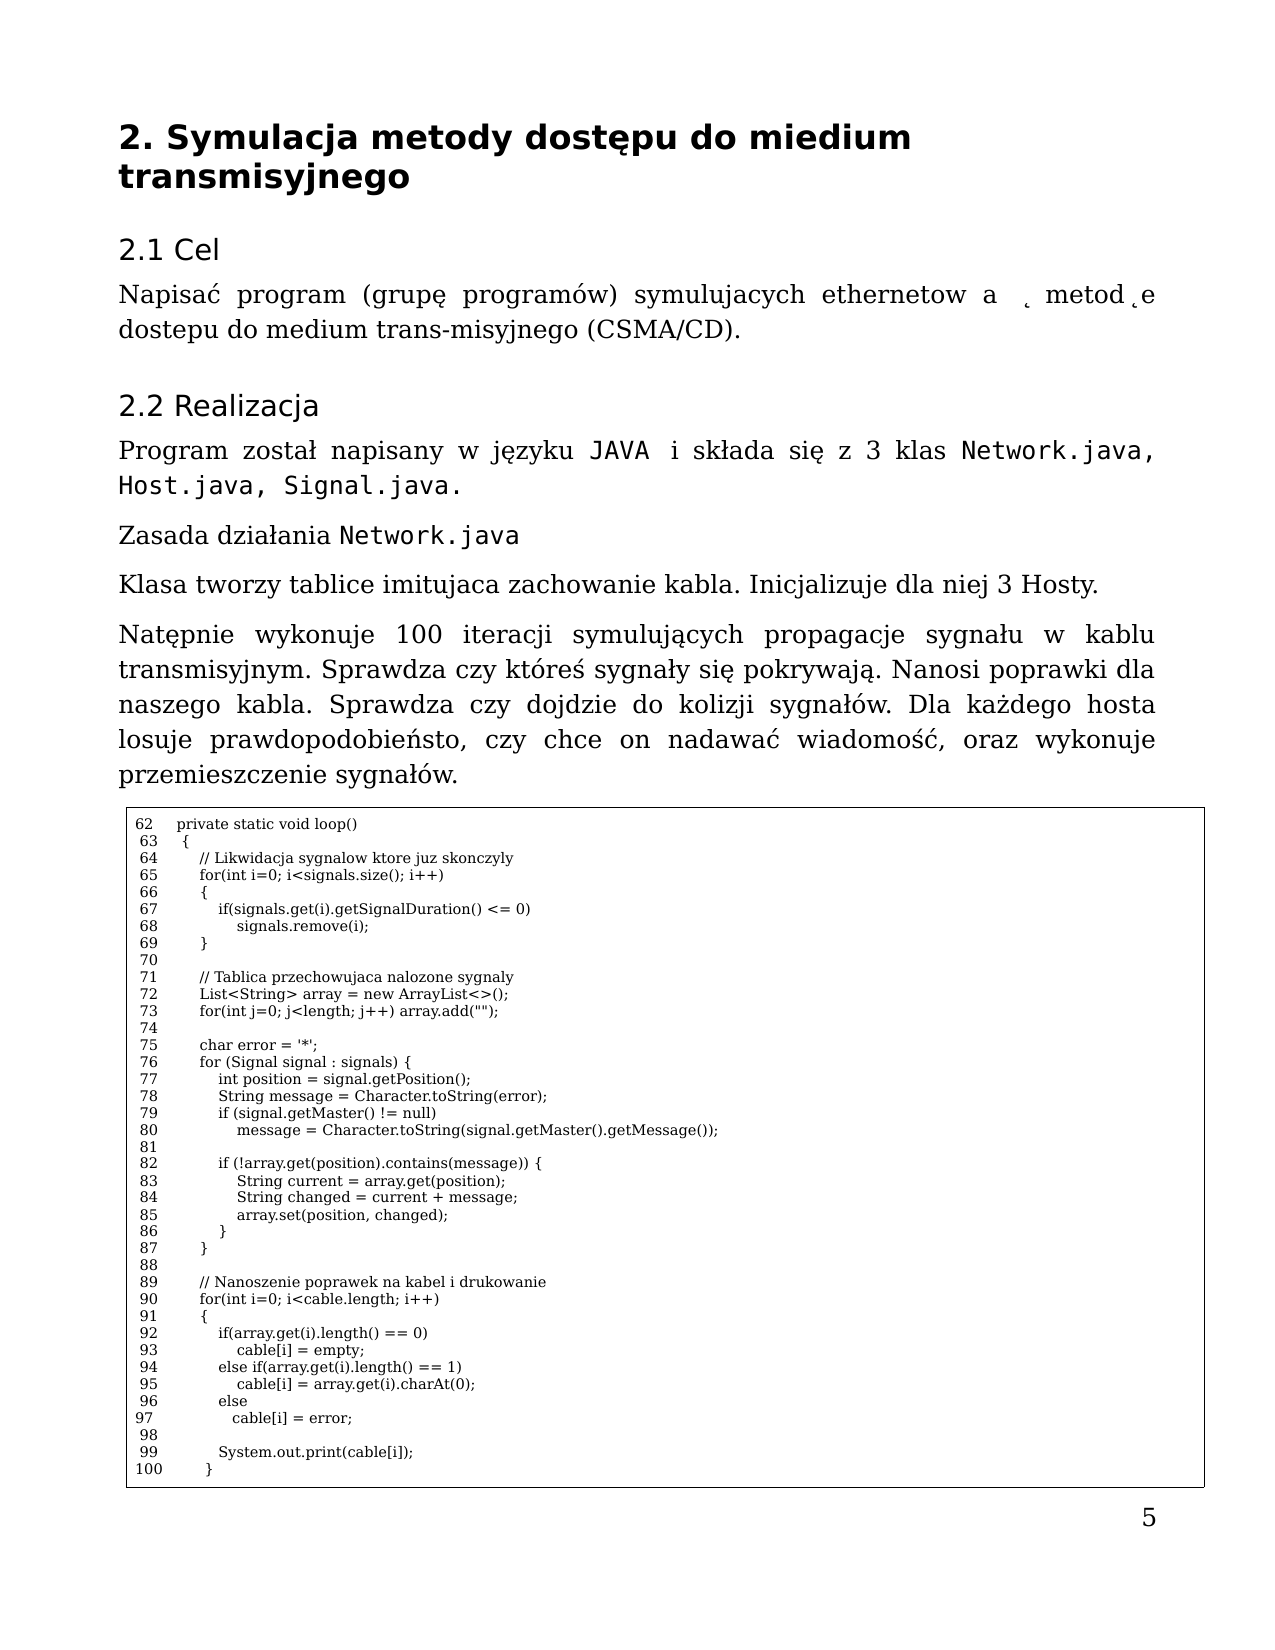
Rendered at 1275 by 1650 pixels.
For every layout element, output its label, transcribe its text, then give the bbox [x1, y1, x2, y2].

text 94 else if(array.get(i).length() == 1) [135, 1359, 1195, 1376]
text 89 // Nanoszenie poprawek na kabel i drukowanie [135, 1274, 1195, 1291]
text 64 // Likwidacja sygnalow ktore juz skonczyly [135, 850, 1195, 867]
text 73 for(int j=0; j<length; j++) array.add(""); [135, 1003, 1195, 1019]
text 95 cable[i] = array.get(i).charAt(0); [135, 1376, 1195, 1393]
text 68 signals.remove(i); [135, 918, 1195, 935]
text 75 char error = '*'; [135, 1037, 1195, 1053]
text 99 System.out.print(cable[i]); [135, 1444, 1195, 1461]
text 86 } [135, 1223, 1195, 1240]
subtitle 2.1 Cel [118, 234, 1157, 268]
text 67 if(signals.get(i).getSignalDuration() <= 0) [135, 901, 1195, 918]
text 80 message = Character.toString(signal.getMaster().getMessage()); [135, 1121, 1195, 1138]
subtitle 2. Symulacja metody dostępu do miedium transmisyjnego [118, 118, 1157, 196]
text 87 } [135, 1240, 1195, 1257]
text 81 [135, 1138, 1195, 1155]
text 66 { [135, 884, 1195, 901]
text Program został napisany w języku JAVA i składa się z 3 klas Network.java, Host.java, Signal.java. [118, 436, 1157, 500]
text 79 if (signal.getMaster() != null) [135, 1104, 1195, 1121]
text 69 } [135, 935, 1195, 952]
text 91 { [135, 1308, 1195, 1325]
text 92 if(array.get(i).length() == 0) [135, 1325, 1195, 1342]
text 63 { [135, 833, 1195, 850]
text 85 array.set(position, changed); [135, 1206, 1195, 1223]
text Napisać program (grupę programów) symulujacych ethernetow a ̨ metod ̨e dostepu do medium trans-misyjnego (CSMA/CD). [118, 280, 1157, 344]
text 90 for(int i=0; i<cable.length; i++) [135, 1291, 1195, 1308]
text 93 cable[i] = empty; [135, 1342, 1195, 1359]
subtitle 2.2 Realizacja [118, 390, 1157, 424]
text 82 if (!array.get(position).contains(message)) { [135, 1155, 1195, 1172]
text 88 [135, 1257, 1195, 1274]
text Zasada działania Network.java [118, 521, 1157, 550]
text 77 int position = signal.getPosition(); [135, 1071, 1195, 1087]
text 70 [135, 952, 1195, 969]
text [127, 808, 1204, 1487]
text 83 String current = array.get(position); [135, 1172, 1195, 1189]
text Klasa tworzy tablice imitujaca zachowanie kabla. Inicjalizuje dla niej 3 Hosty. [118, 570, 1157, 599]
text 96 else [135, 1393, 1195, 1410]
text 98 [135, 1427, 1195, 1444]
text 100 } [135, 1461, 1195, 1478]
text 74 [135, 1019, 1195, 1037]
text 78 String message = Character.toString(error); [135, 1087, 1195, 1104]
text 84 String changed = current + message; [135, 1189, 1195, 1206]
text 62 private static void loop() [135, 816, 1195, 833]
text Natępnie wykonuje 100 iteracji symulujących propagacje sygnału w kablu transmisyjnym. Sprawdza czy któreś sygnały się pokrywają. Nanosi poprawki dla naszego kabla. Sprawdza czy dojdzie do kolizji sygnałów. Dla każdego hosta losuje prawdopodobieństo, czy chce on nadawać wiadomość, oraz wykonuje przemieszczenie sygnałów. [118, 620, 1157, 789]
text 71 // Tablica przechowujaca nalozone sygnaly [135, 969, 1195, 986]
text 97 cable[i] = error; [135, 1410, 1195, 1427]
text 76 for (Signal signal : signals) { [135, 1053, 1195, 1071]
text 65 for(int i=0; i<signals.size(); i++) [135, 867, 1195, 884]
text 72 List<String> array = new ArrayList<>(); [135, 986, 1195, 1003]
